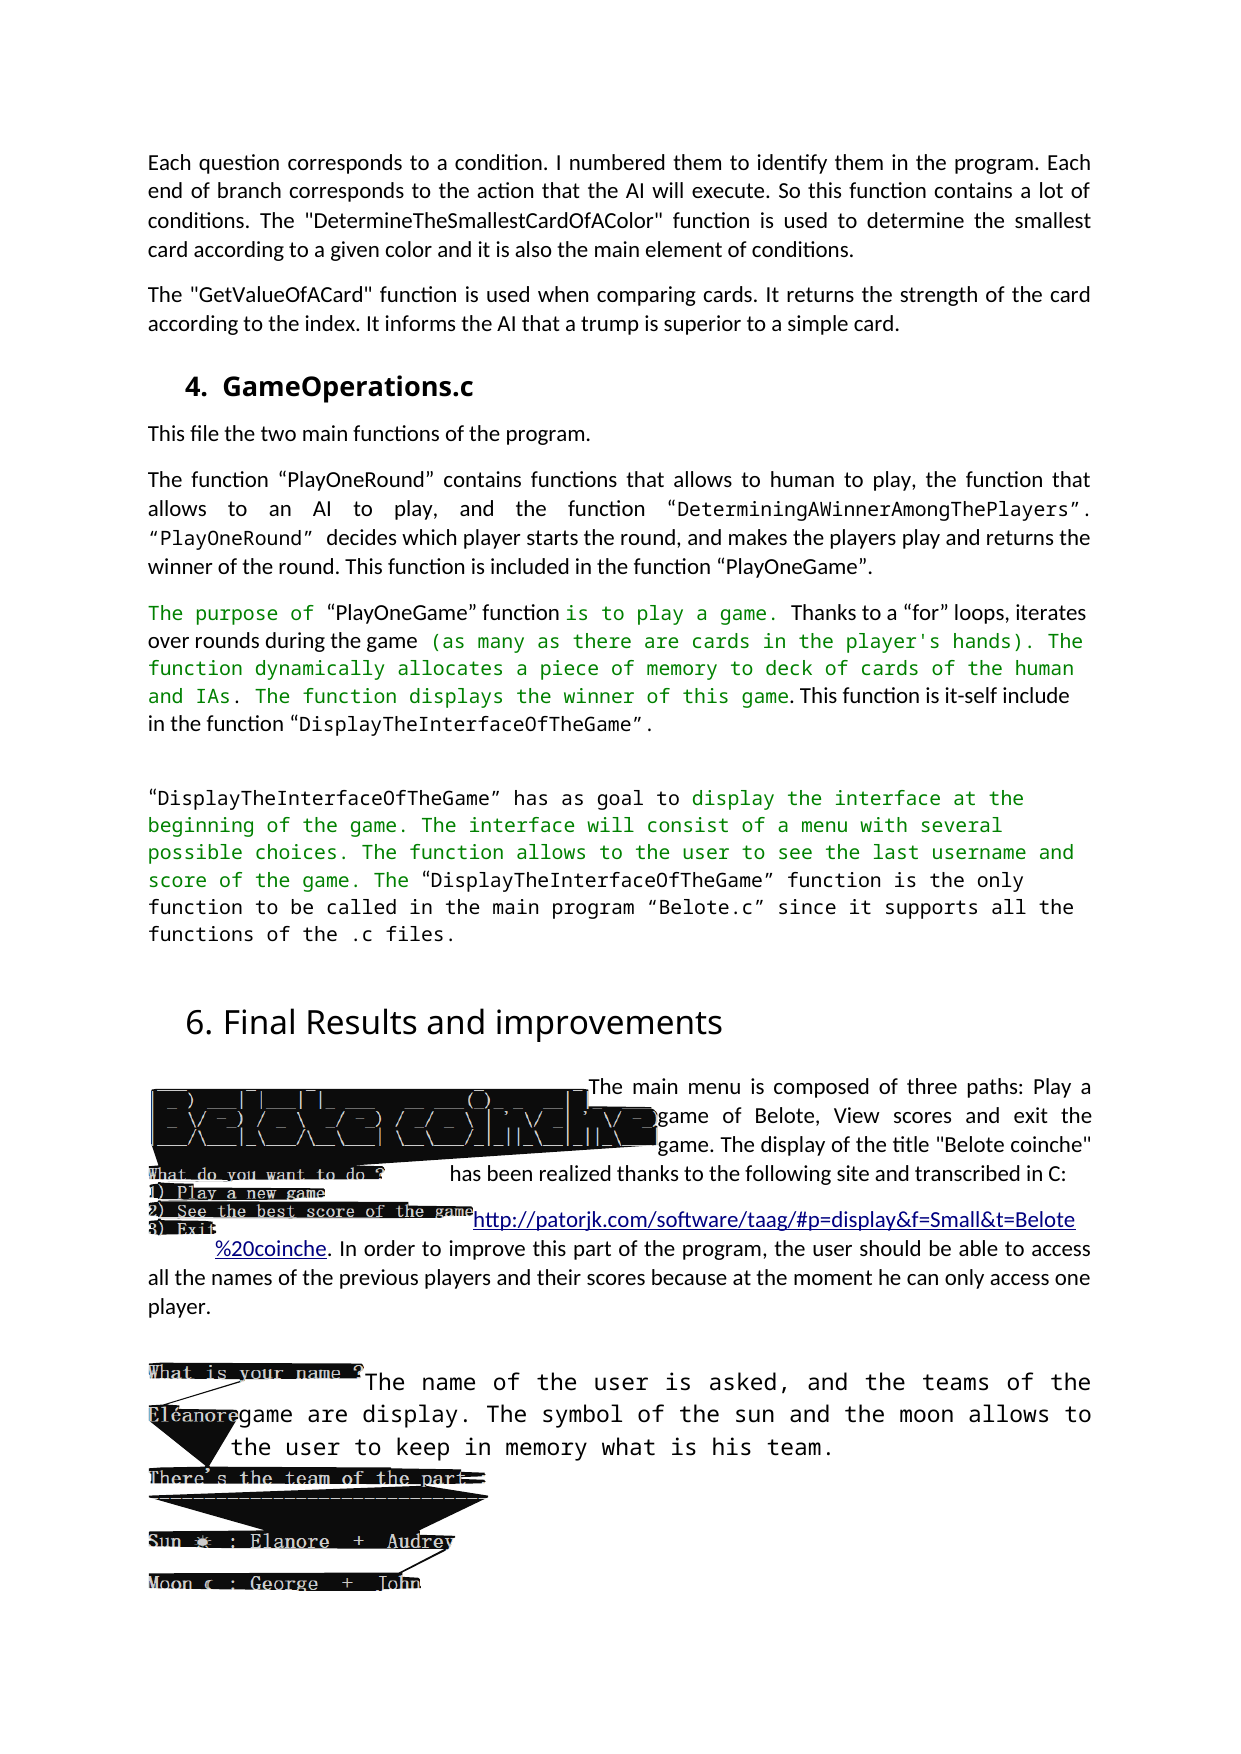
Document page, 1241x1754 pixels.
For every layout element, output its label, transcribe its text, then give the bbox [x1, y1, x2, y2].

subtitle GameOperations.c [185, 368, 1093, 405]
text http://patorjk.com/software/taag/#p=display&f=Small&t=Belote%20coinche. In order to improve this part of the program, the user should be able to access all the names of the previous players and their scores because at the moment he can only access one player. [148, 1205, 1093, 1320]
text The "GetValueOfACard" function is used when comparing cards. It returns the strength of the card according to the index. It informs the AI that a trump is superior to a simple card. [148, 281, 1093, 338]
text The name of the user is asked, and the teams of the game are display. The symbol of the sun and the moon allows to the user to keep in memory what is his team. [172, 1366, 1093, 1462]
text The function “PlayOneRound” contains functions that allows to human to play, the function that allows to an AI to play, and the function “DeterminingAWinnerAmongThePlayers”. “PlayOneRound” decides which player starts the round, and makes the players play and returns the winner of the round. This function is included in the function “PlayOneGame”. [148, 465, 1093, 580]
text Each question corresponds to a condition. I numbered them to identify them in the program. Each end of branch corresponds to the action that the AI will execute. So this function contains a lot of conditions. The "DetermineTheSmallestCardOfAColor" function is used to determine the smallest card according to a given color and it is also the main element of conditions. [148, 148, 1093, 263]
text “DisplayTheInterfaceOfTheGame” has as goal to display the interface at the beginning of the game. The interface will consist of a menu with several possible choices. The function allows to the user to see the last username and score of the game. The “DisplayTheInterfaceOfTheGame” function is the only function to be called in the main program “Belote.c” since it supports all the functions of the .c files. [148, 783, 1093, 947]
text This file the two main functions of the program. [148, 419, 1093, 447]
text The purpose of “PlayOneGame” function is to play a game. Thanks to a “for” loops, iterates over rounds during the game (as many as there are cards in the player's hands). The function dynamically allocates a piece of memory to deck of cards of the human and IAs. The function displays the winner of this game. This function is it-self include in the function “DisplayTheInterfaceOfTheGame”. [148, 598, 1093, 737]
text The main menu is composed of three paths: Play a game of Belote, View scores and exit the game. The display of the title "Belote coinche" has been realized thanks to the following site and transcribed in C: [148, 1072, 1093, 1187]
subtitle Final Results and improvements [185, 999, 1093, 1044]
